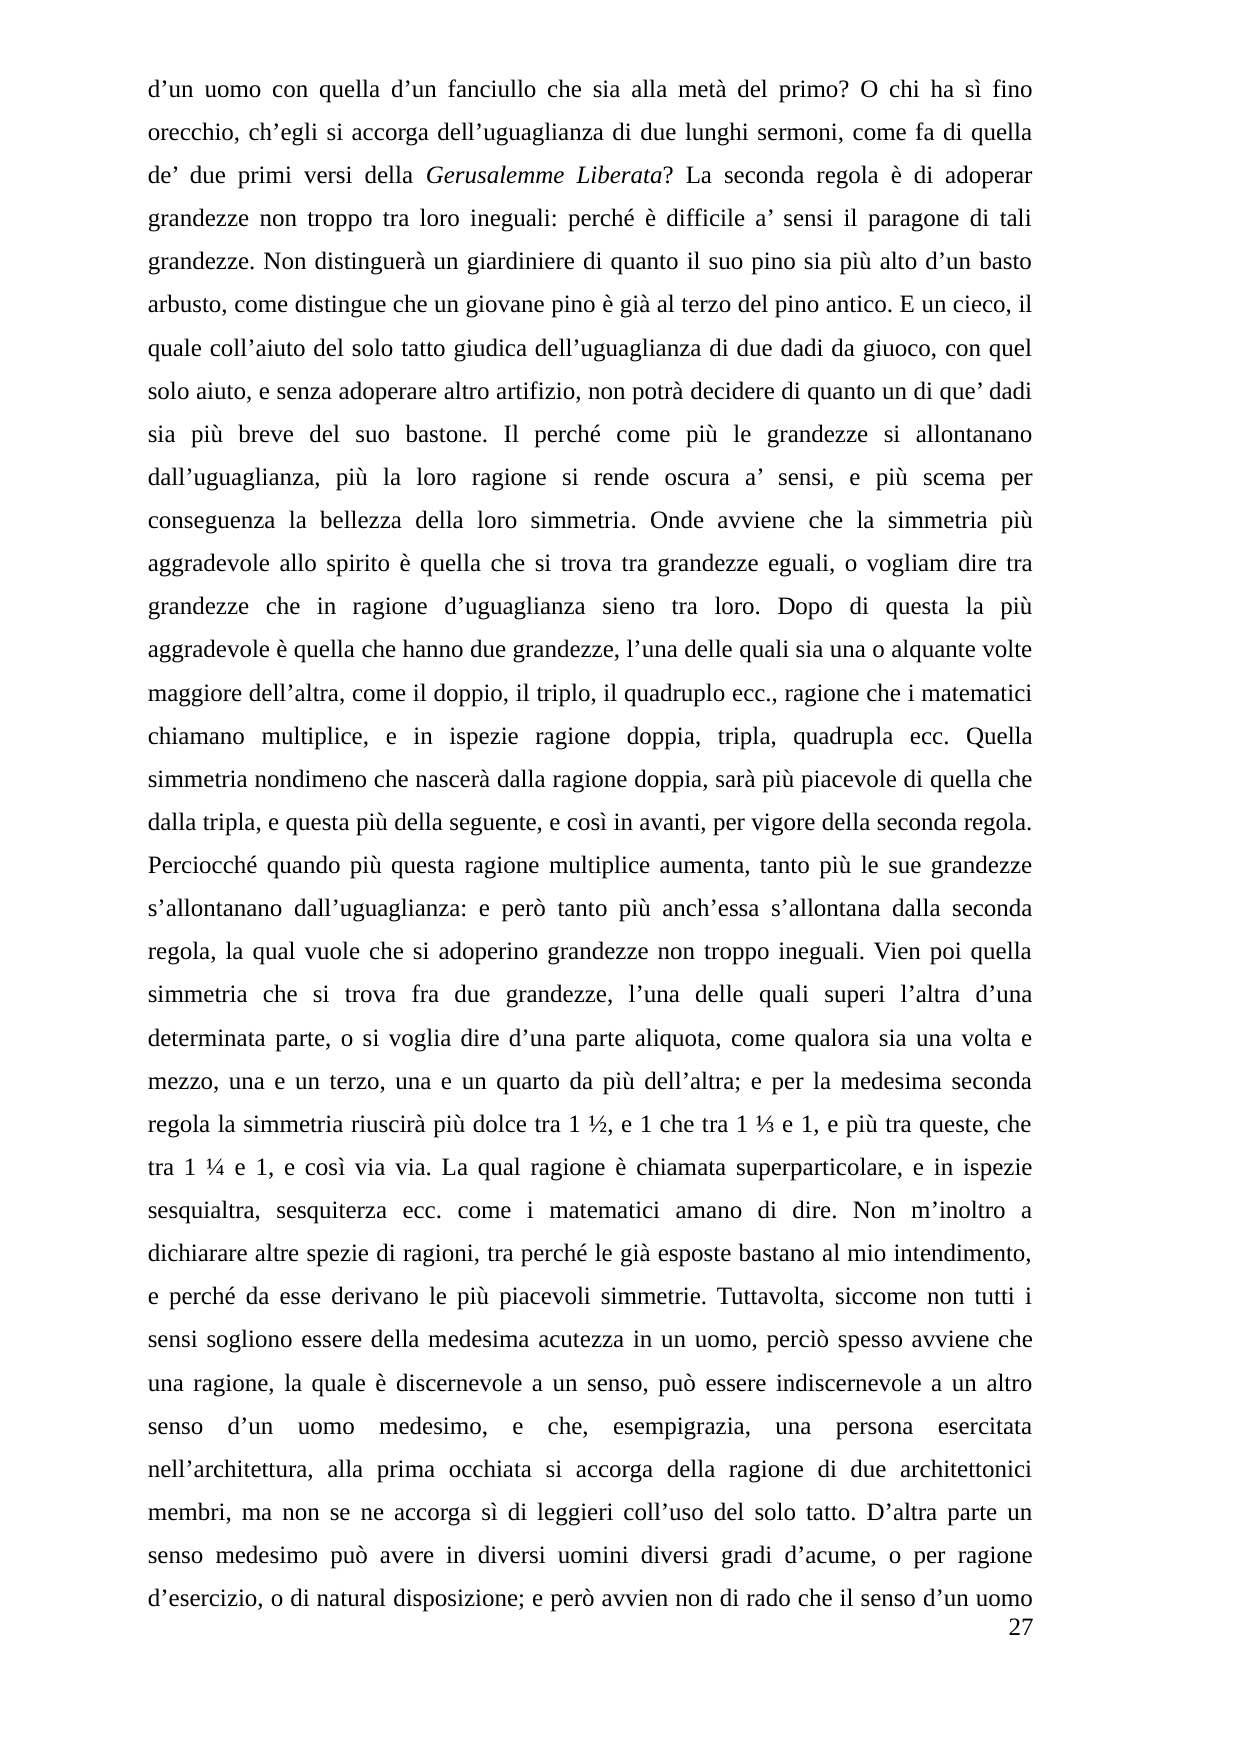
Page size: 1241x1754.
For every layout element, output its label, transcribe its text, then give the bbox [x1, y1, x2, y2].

text d’un uomo con quella d’un fanciullo che sia alla metà del primo? O chi ha sì fino orecchio, ch’egli si accorga dell’uguaglianza di due lunghi sermoni, come fa di quella de’ due primi versi della Gerusalemme Liberata? La seconda regola è di adoperar grandezze non troppo tra loro ineguali: perché è difficile a’ sensi il paragone di tali grandezze. Non distinguerà un giardiniere di quanto il suo pino sia più alto d’un basto arbusto, come distingue che un giovane pino è già al terzo del pino antico. E un cieco, il quale coll’aiuto del solo tatto giudica dell’uguaglianza di due dadi da giuoco, con quel solo aiuto, e senza adoperare altro artifizio, non potrà decidere di quanto un di que’ dadi sia più breve del suo bastone. Il perché come più le grandezze si allontanano dall’uguaglianza, più la loro ragione si rende oscura a’ sensi, e più scema per conseguenza la bellezza della loro simmetria. Onde avviene che la simmetria più aggradevole allo spirito è quella che si trova tra grandezze eguali, o vogliam dire tra grandezze che in ragione d’uguaglianza sieno tra loro. Dopo di questa la più aggradevole è quella che hanno due grandezze, l’una delle quali sia una o alquante volte maggiore dell’altra, come il doppio, il triplo, il quadruplo ecc., ragione che i matematici chiamano multiplice, e in ispezie ragione doppia, tripla, quadrupla ecc. Quella simmetria nondimeno che nascerà dalla ragione doppia, sarà più piacevole di quella che dalla tripla, e questa più della seguente, e così in avanti, per vigore della seconda regola. Perciocché quando più questa ragione multiplice aumenta, tanto più le sue grandezze s’allontanano dall’uguaglianza: e però tanto più anch’essa s’allontana dalla seconda regola, la qual vuole che si adoperino grandezze non troppo ineguali. Vien poi quella simmetria che si trova fra due grandezze, l’una delle quali superi l’altra d’una determinata parte, o si voglia dire d’una parte aliquota, come qualora sia una volta e mezzo, una e un terzo, una e un quarto da più dell’altra; e per la medesima seconda regola la simmetria riuscirà più dolce tra 1 ½, e 1 che tra 1 ⅓ e 1, e più tra queste, che tra 1 ¼ e 1, e così via via. La qual ragione è chiamata superparticolare, e in ispezie sesquialtra, sesquiterza ecc. come i matematici amano di dire. Non m’inoltro a dichiarare altre spezie di ragioni, tra perché le già esposte bastano al mio intendimento, e perché da esse derivano le più piacevoli simmetrie. Tuttavolta, siccome non tutti i sensi sogliono essere della medesima acutezza in un uomo, perciò spesso avviene che una ragione, la quale è discernevole a un senso, può essere indiscernevole a un altro senso d’un uomo medesimo, e che, esempigrazia, una persona esercitata nell’architettura, alla prima occhiata si accorga della ragione di due architettonici membri, ma non se ne accorga sì di leggieri coll’uso del solo tatto. D’altra parte un senso medesimo può avere in diversi uomini diversi gradi d’acume, o per ragione d’esercizio, o di natural disposizione; e però avvien non di rado che il senso d’un uomo [148, 74, 1033, 1612]
